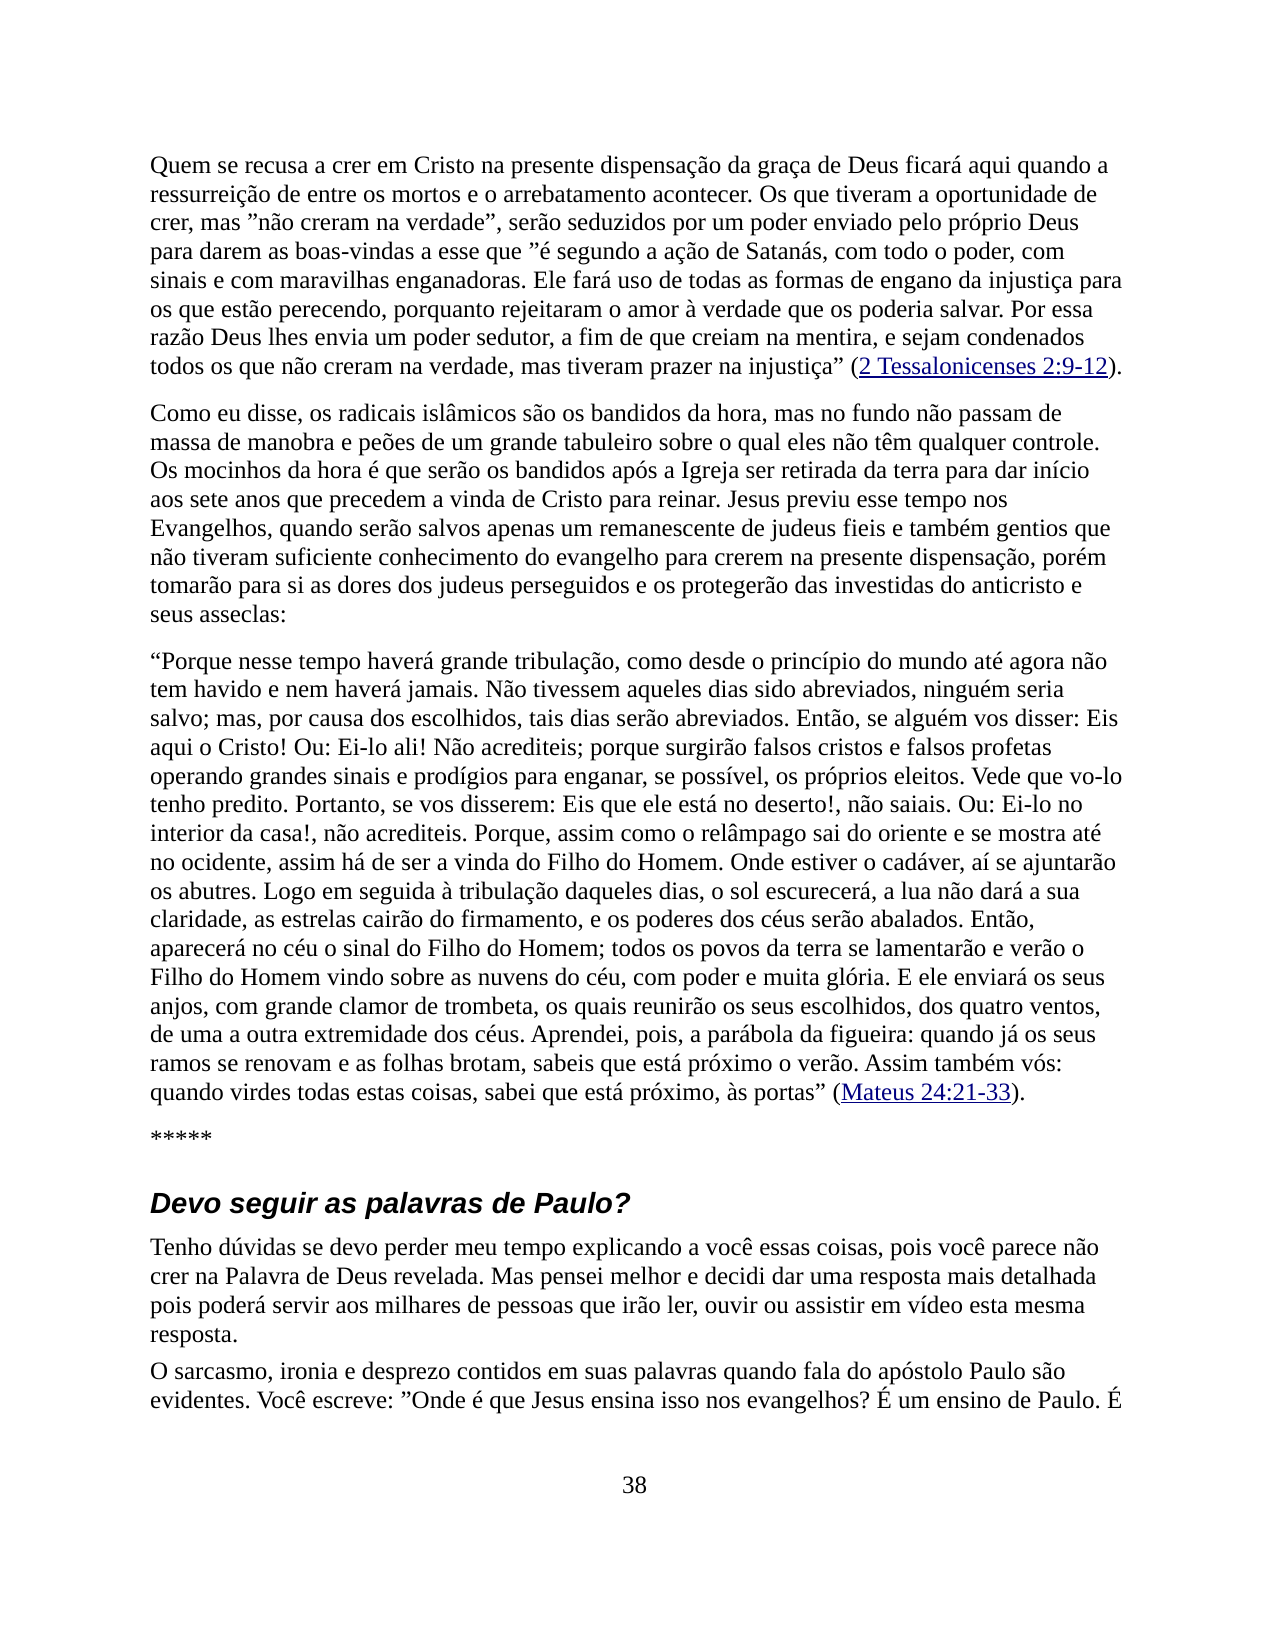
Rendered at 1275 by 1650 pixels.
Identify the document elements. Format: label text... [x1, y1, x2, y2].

text O sarcasmo, ironia e desprezo contidos em suas palavras quando fala do apóstolo Paulo são evidentes. Você escreve: ”Onde é que Jesus ensina isso nos evangelhos? É um ensino de Paulo. É [150, 1356, 1125, 1414]
text ***** [150, 1124, 1125, 1152]
subtitle Devo seguir as palavras de Paulo? [150, 1186, 1125, 1220]
text Tenho dúvidas se devo perder meu tempo explicando a você essas coisas, pois você parece não crer na Palavra de Deus revelada. Mas pensei melhor e decidi dar uma resposta mais detalhada pois poderá servir aos milhares de pessoas que irão ler, ouvir ou assistir em vídeo esta mesma resposta. [150, 1232, 1125, 1347]
text Como eu disse, os radicais islâmicos são os bandidos da hora, mas no fundo não passam de massa de manobra e peões de um grande tabuleiro sobre o qual eles não têm qualquer controle. Os mocinhos da hora é que serão os bandidos após a Igreja ser retirada da terra para dar início aos sete anos que precedem a vinda de Cristo para reinar. Jesus previu esse tempo nos Evangelhos, quando serão salvos apenas um remanescente de judeus fieis e também gentios que não tiveram suficiente conhecimento do evangelho para crerem na presente dispensação, porém tomarão para si as dores dos judeus perseguidos e os protegerão das investidas do anticristo e seus asseclas: [150, 398, 1125, 628]
text Quem se recusa a crer em Cristo na presente dispensação da graça de Deus ficará aqui quando a ressurreição de entre os mortos e o arrebatamento acontecer. Os que tiveram a oportunidade de crer, mas ”não creram na verdade”, serão seduzidos por um poder enviado pelo próprio Deus para darem as boas-vindas a esse que ”é segundo a ação de Satanás, com todo o poder, com sinais e com maravilhas enganadoras. Ele fará uso de todas as formas de engano da injustiça para os que estão perecendo, porquanto rejeitaram o amor à verdade que os poderia salvar. Por essa razão Deus lhes envia um poder sedutor, a fim de que creiam na mentira, e sejam condenados todos os que não creram na verdade, mas tiveram prazer na injustiça” (2 Tessalonicenses 2:9-12). [150, 150, 1125, 380]
text “Porque nesse tempo haverá grande tribulação, como desde o princípio do mundo até agora não tem havido e nem haverá jamais. Não tivessem aqueles dias sido abreviados, ninguém seria salvo; mas, por causa dos escolhidos, tais dias serão abreviados. Então, se alguém vos disser: Eis aqui o Cristo! Ou: Ei-lo ali! Não acrediteis; porque surgirão falsos cristos e falsos profetas operando grandes sinais e prodígios para enganar, se possível, os próprios eleitos. Vede que vo-lo tenho predito. Portanto, se vos disserem: Eis que ele está no deserto!, não saiais. Ou: Ei-lo no interior da casa!, não acrediteis. Porque, assim como o relâmpago sai do oriente e se mostra até no ocidente, assim há de ser a vinda do Filho do Homem. Onde estiver o cadáver, aí se ajuntarão os abutres. Logo em seguida à tribulação daqueles dias, o sol escurecerá, a lua não dará a sua claridade, as estrelas cairão do firmamento, e os poderes dos céus serão abalados. Então, aparecerá no céu o sinal do Filho do Homem; todos os povos da terra se lamentarão e verão o Filho do Homem vindo sobre as nuvens do céu, com poder e muita glória. E ele enviará os seus anjos, com grande clamor de trombeta, os quais reunirão os seus escolhidos, dos quatro ventos, de uma a outra extremidade dos céus. Aprendei, pois, a parábola da figueira: quando já os seus ramos se renovam e as folhas brotam, sabeis que está próximo o verão. Assim também vós: quando virdes todas estas coisas, sabei que está próximo, às portas” (Mateus 24:21-33). [150, 646, 1125, 1106]
